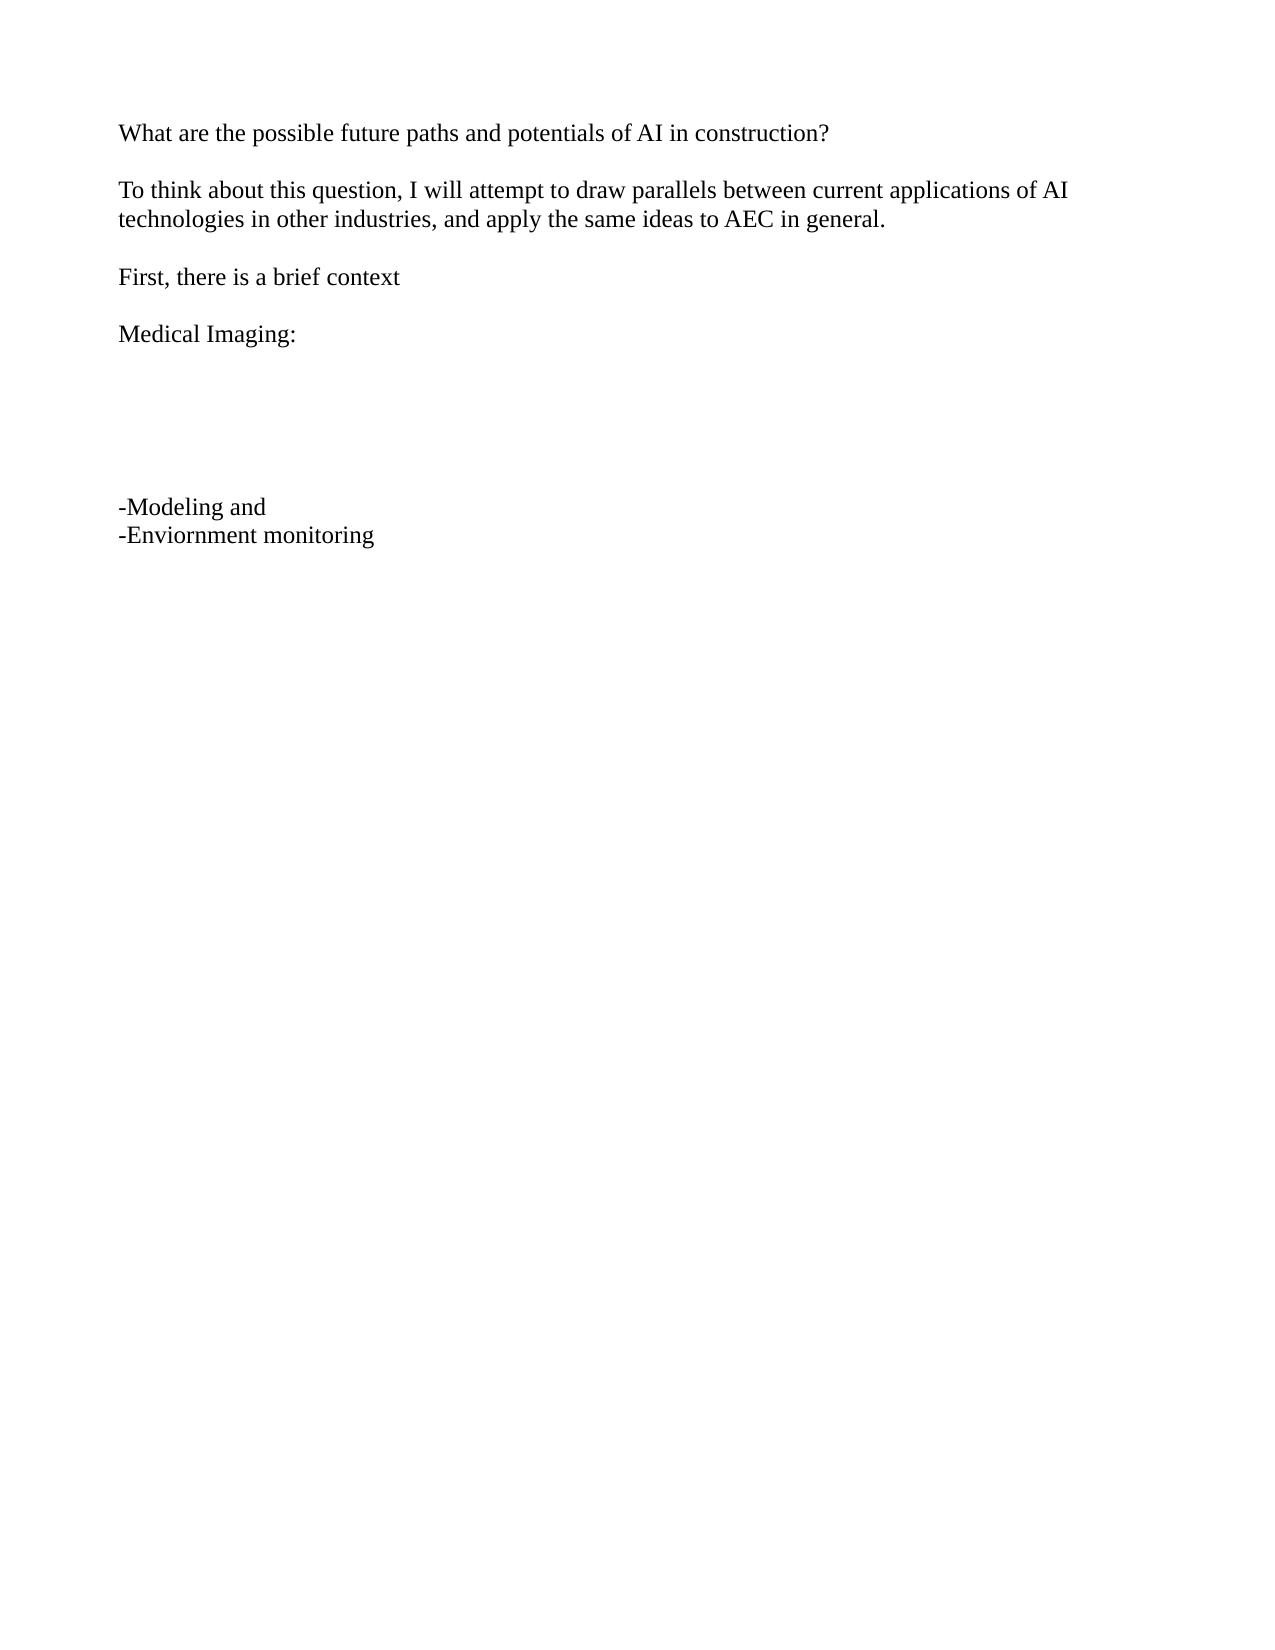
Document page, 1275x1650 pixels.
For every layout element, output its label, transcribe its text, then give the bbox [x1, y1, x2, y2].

text First, there is a brief context [118, 262, 1157, 291]
text To think about this question, I will attempt to draw parallels between current applications of AI technologies in other industries, and apply the same ideas to AEC in general. [118, 176, 1157, 233]
text -Modeling and [118, 492, 1157, 521]
text -Enviornment monitoring [118, 521, 1157, 549]
text Medical Imaging: [118, 319, 1157, 348]
text What are the possible future paths and potentials of AI in construction? [118, 118, 1157, 147]
